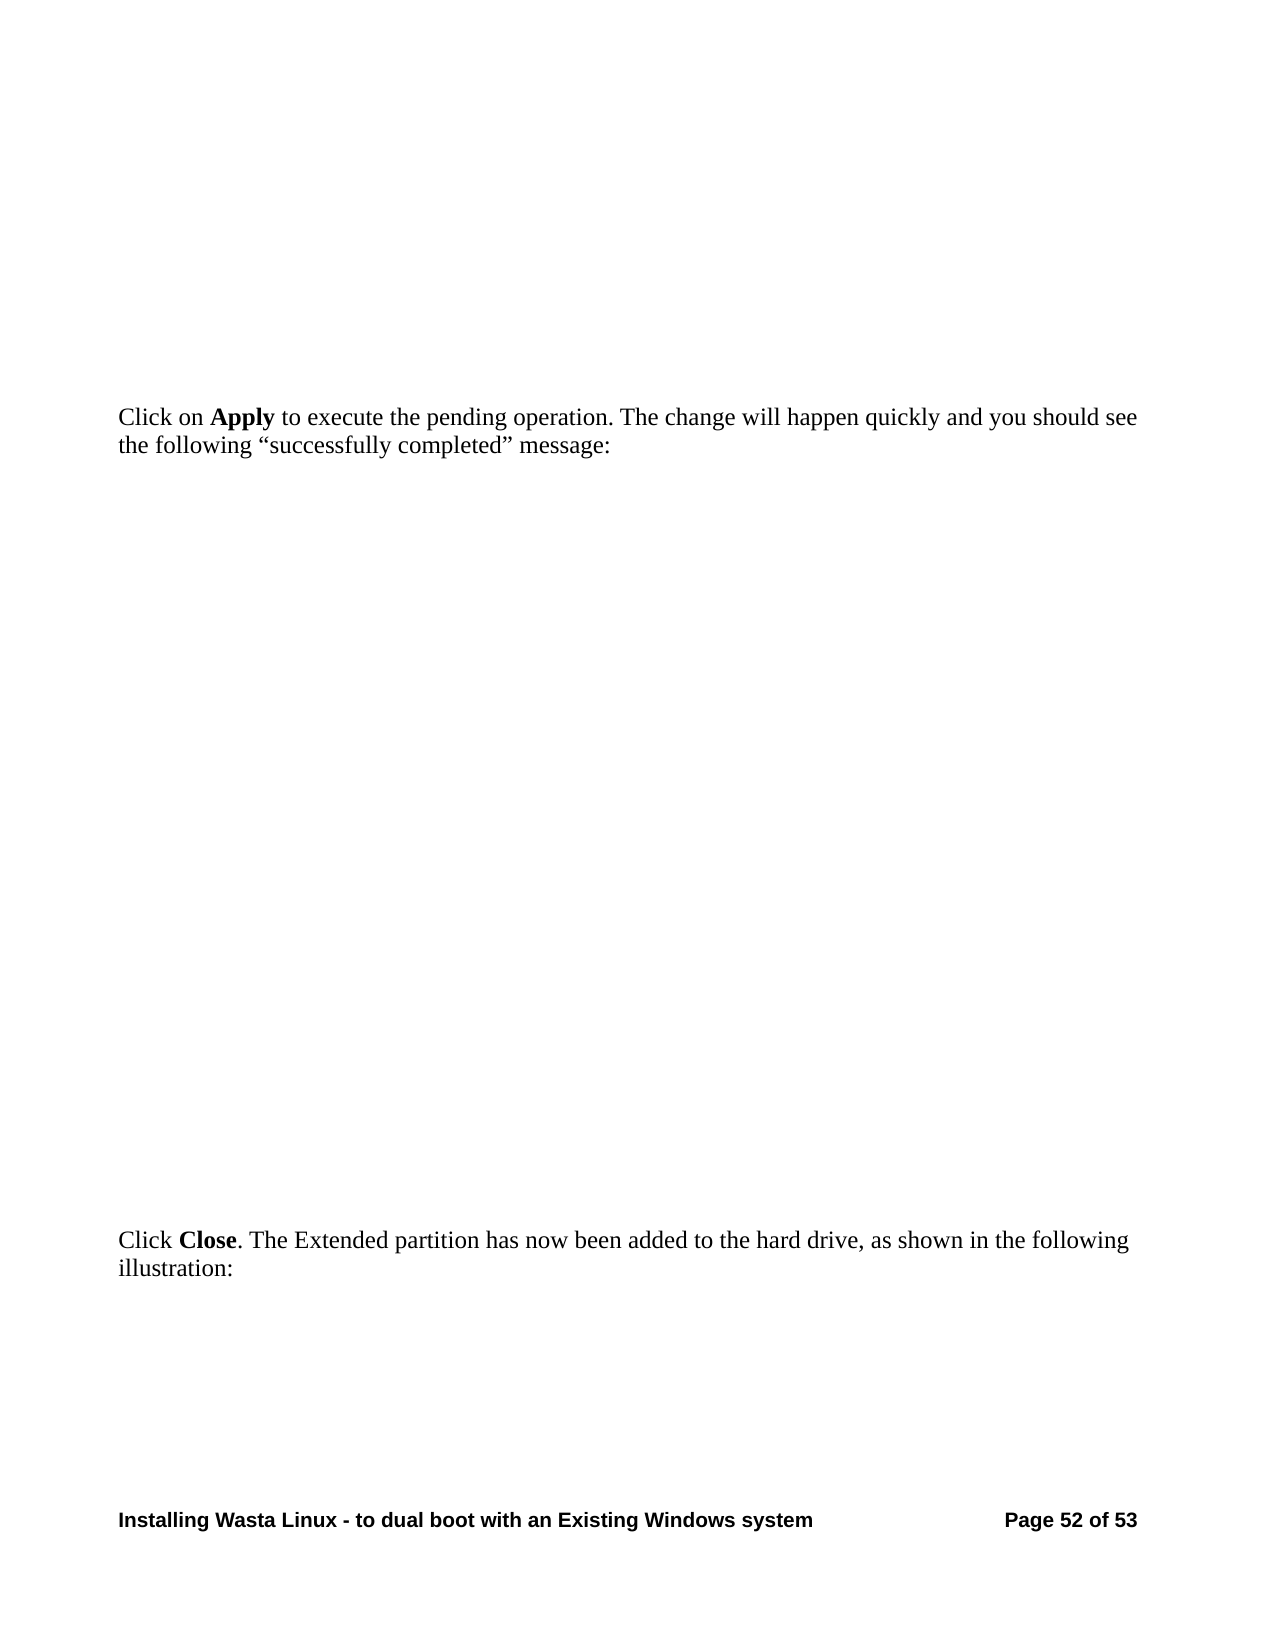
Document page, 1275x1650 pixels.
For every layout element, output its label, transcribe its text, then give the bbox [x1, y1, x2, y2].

text Click Close. The Extended partition has now been added to the hard drive, as shown in the following illustration: [118, 1225, 1157, 1282]
text Click on Apply to execute the pending operation. The change will happen quickly and you should see the following “successfully completed” message: [118, 402, 1157, 459]
